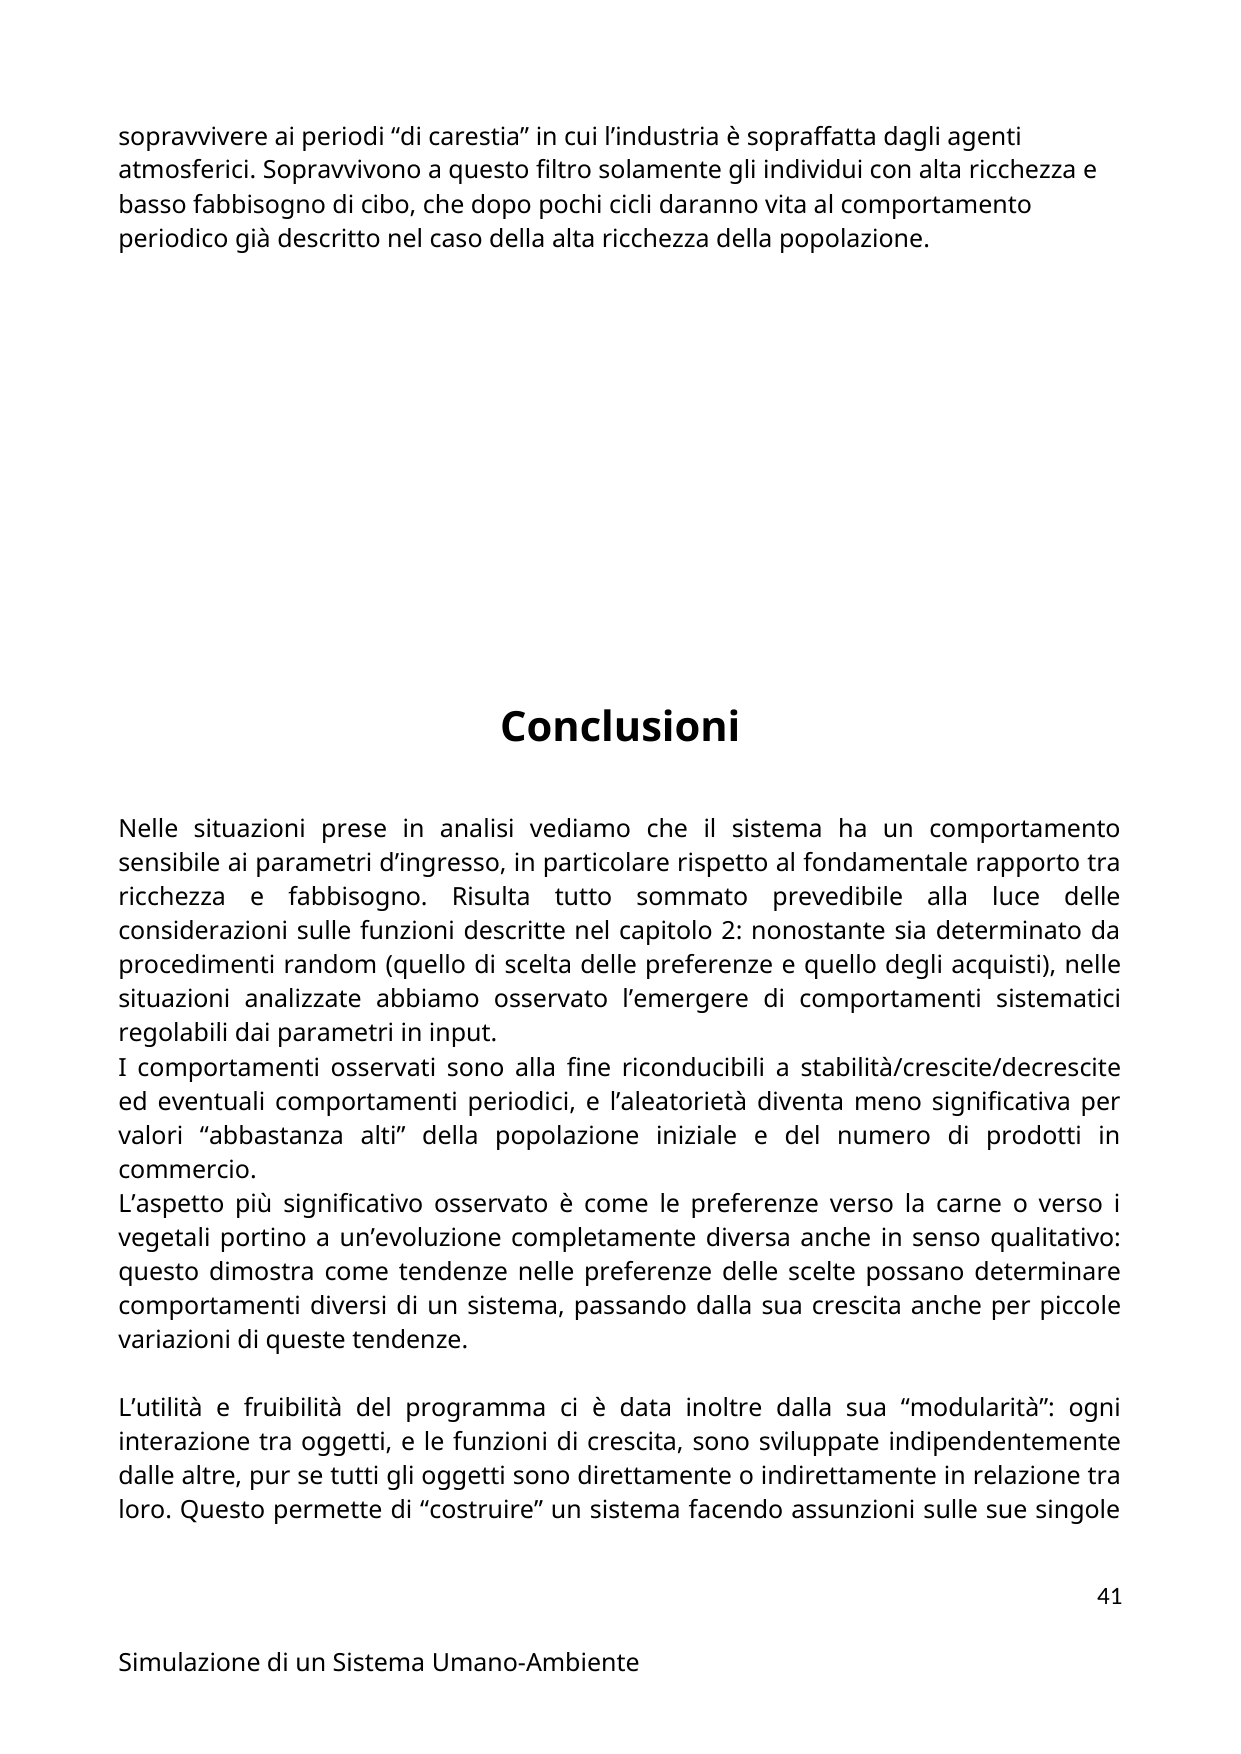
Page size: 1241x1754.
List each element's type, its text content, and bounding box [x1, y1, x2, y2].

text sopravvivere ai periodi “di carestia” in cui l’industria è sopraffatta dagli agenti atmosferici. Sopravvivono a questo filtro solamente gli individui con alta ricchezza e basso fabbisogno di cibo, che dopo pochi cicli daranno vita al comportamento periodico già descritto nel caso della alta ricchezza della popolazione. [118, 118, 1122, 254]
text Conclusioni [118, 697, 1122, 754]
text L’utilità e fruibilità del programma ci è data inoltre dalla sua “modularità”: ogni interazione tra oggetti, e le funzioni di crescita, sono sviluppate indipendentemente dalle altre, pur se tutti gli oggetti sono direttamente o indirettamente in relazione tra loro. Questo permette di “costruire” un sistema facendo assunzioni sulle sue singole [118, 1390, 1122, 1526]
text L’aspetto più significativo osservato è come le preferenze verso la carne o verso i vegetali portino a un’evoluzione completamente diversa anche in senso qualitativo: questo dimostra come tendenze nelle preferenze delle scelte possano determinare comportamenti diversi di un sistema, passando dalla sua crescita anche per piccole variazioni di queste tendenze. [118, 1185, 1122, 1356]
text I comportamenti osservati sono alla fine riconducibili a stabilità/crescite/decrescite ed eventuali comportamenti periodici, e l’aleatorietà diventa meno significativa per valori “abbastanza alti” della popolazione iniziale e del numero di prodotti in commercio. [118, 1049, 1122, 1185]
text Nelle situazioni prese in analisi vediamo che il sistema ha un comportamento sensibile ai parametri d’ingresso, in particolare rispetto al fondamentale rapporto tra ricchezza e fabbisogno. Risulta tutto sommato prevedibile alla luce delle considerazioni sulle funzioni descritte nel capitolo 2: nonostante sia determinato da procedimenti random (quello di scelta delle preferenze e quello degli acquisti), nelle situazioni analizzate abbiamo osservato l’emergere di comportamenti sistematici regolabili dai parametri in input. [118, 811, 1122, 1049]
